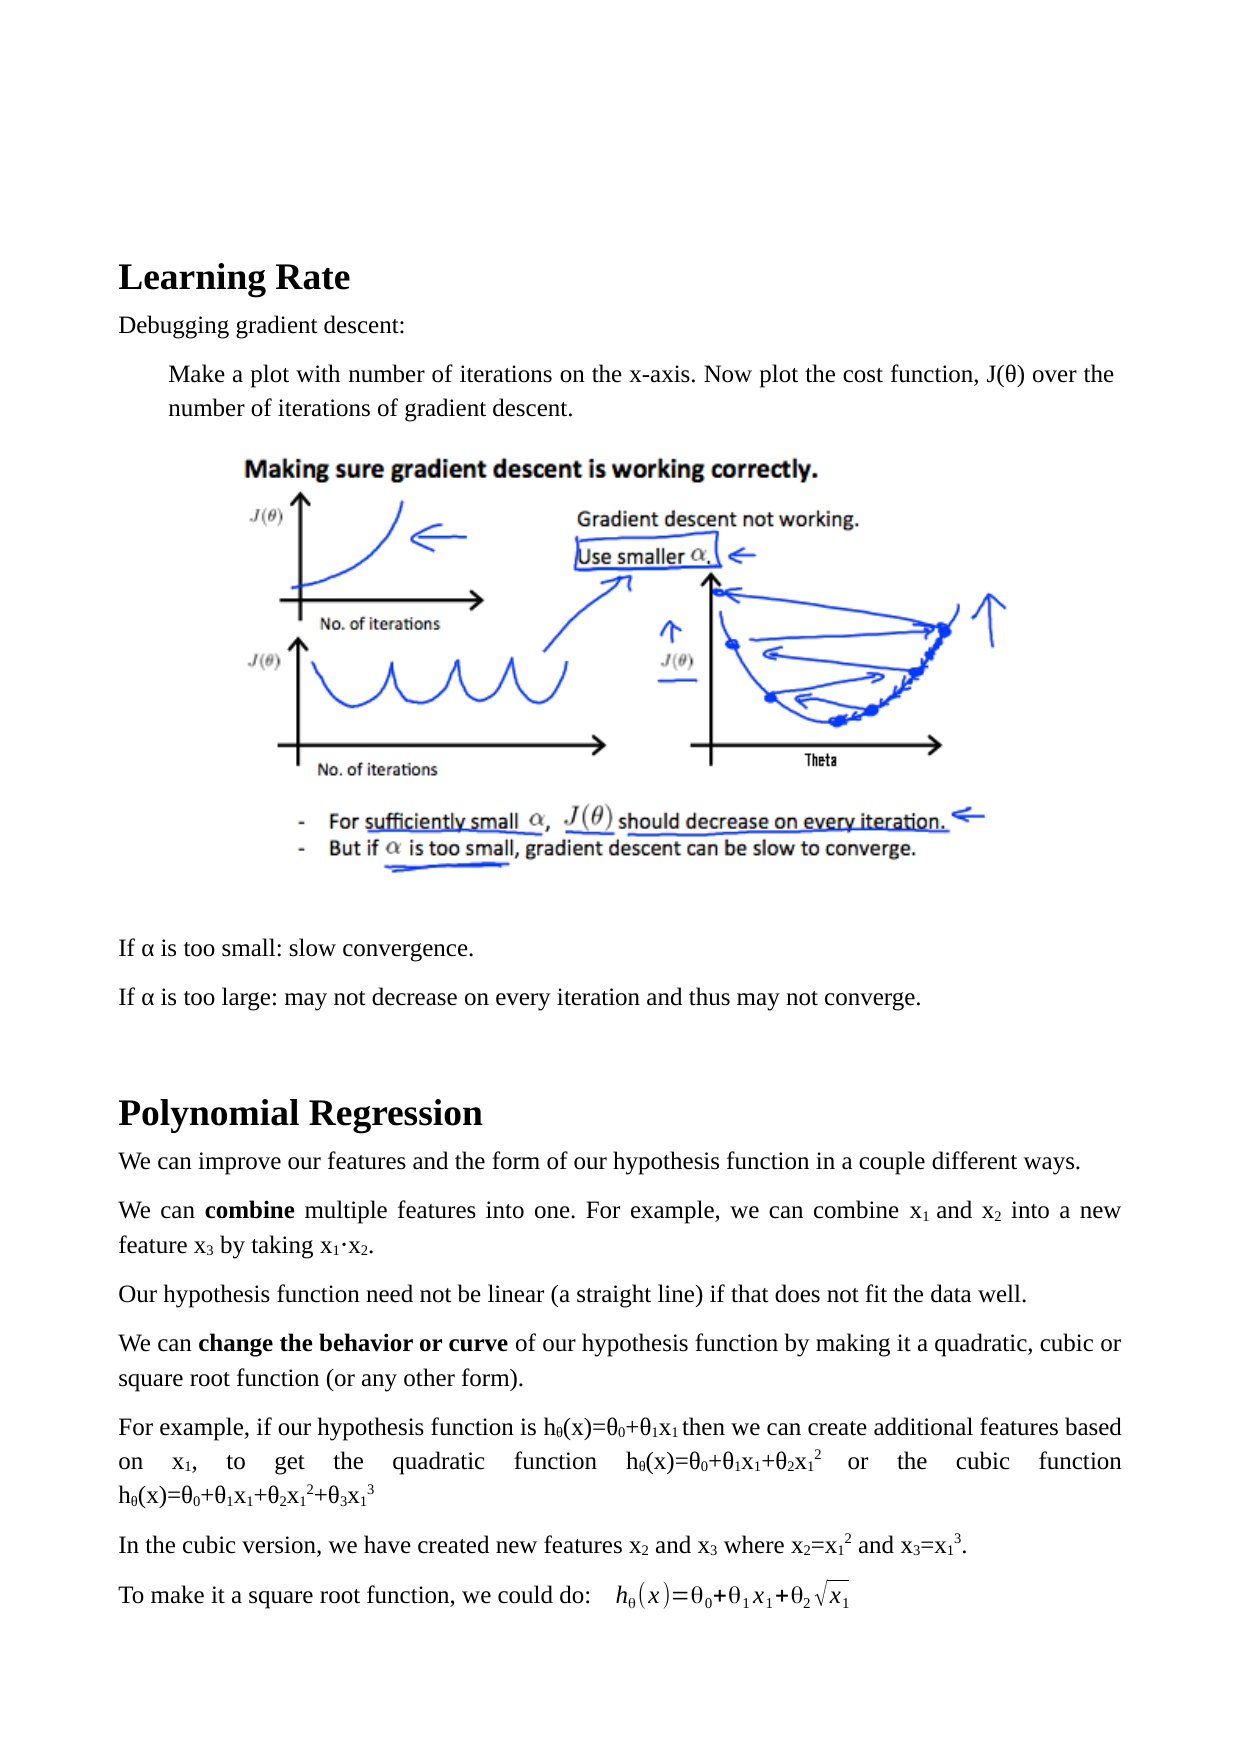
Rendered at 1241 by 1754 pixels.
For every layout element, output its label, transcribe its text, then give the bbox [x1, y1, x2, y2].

text For example, if our hypothesis function is hθ(x)=θ0+θ1x1 then we can create additional features based on x1, to get the quadratic function hθ(x)=θ0+θ1x1+θ2x12 or the cubic function hθ(x)=θ0+θ1x1+θ2x12+θ3x13 [118, 1412, 1122, 1509]
subtitle Polynomial Regression [118, 1091, 1122, 1134]
text If α is too large: may not decrease on every iteration and thus may not converge. [118, 982, 1122, 1011]
text We can change the behavior or curve of our hypothesis function by making it a quadratic, cubic or square root function (or any other form). [118, 1328, 1122, 1391]
picture [220, 442, 1020, 876]
text We can combine multiple features into one. For example, we can combine x1 and x2 into a new feature x3 by taking x1⋅x2. [118, 1196, 1122, 1259]
text In the cubic version, we have created new features x2 and x3 where x2=x12 and x3=x13. [118, 1530, 1122, 1558]
text Debugging gradient descent: [118, 310, 1122, 339]
text We can improve our features and the form of our hypothesis function in a couple different ways. [118, 1146, 1122, 1175]
text If α is too small: slow convergence. [118, 933, 1122, 962]
text To make it a square root function, we could do: [118, 1579, 1122, 1612]
text Make a plot with number of iterations on the x-axis. Now plot the cost function, J(θ) over the number of iterations of gradient descent. [118, 359, 1122, 422]
text Our hypothesis function need not be linear (a straight line) if that does not fit the data well. [118, 1279, 1122, 1308]
subtitle Learning Rate [118, 254, 1122, 297]
